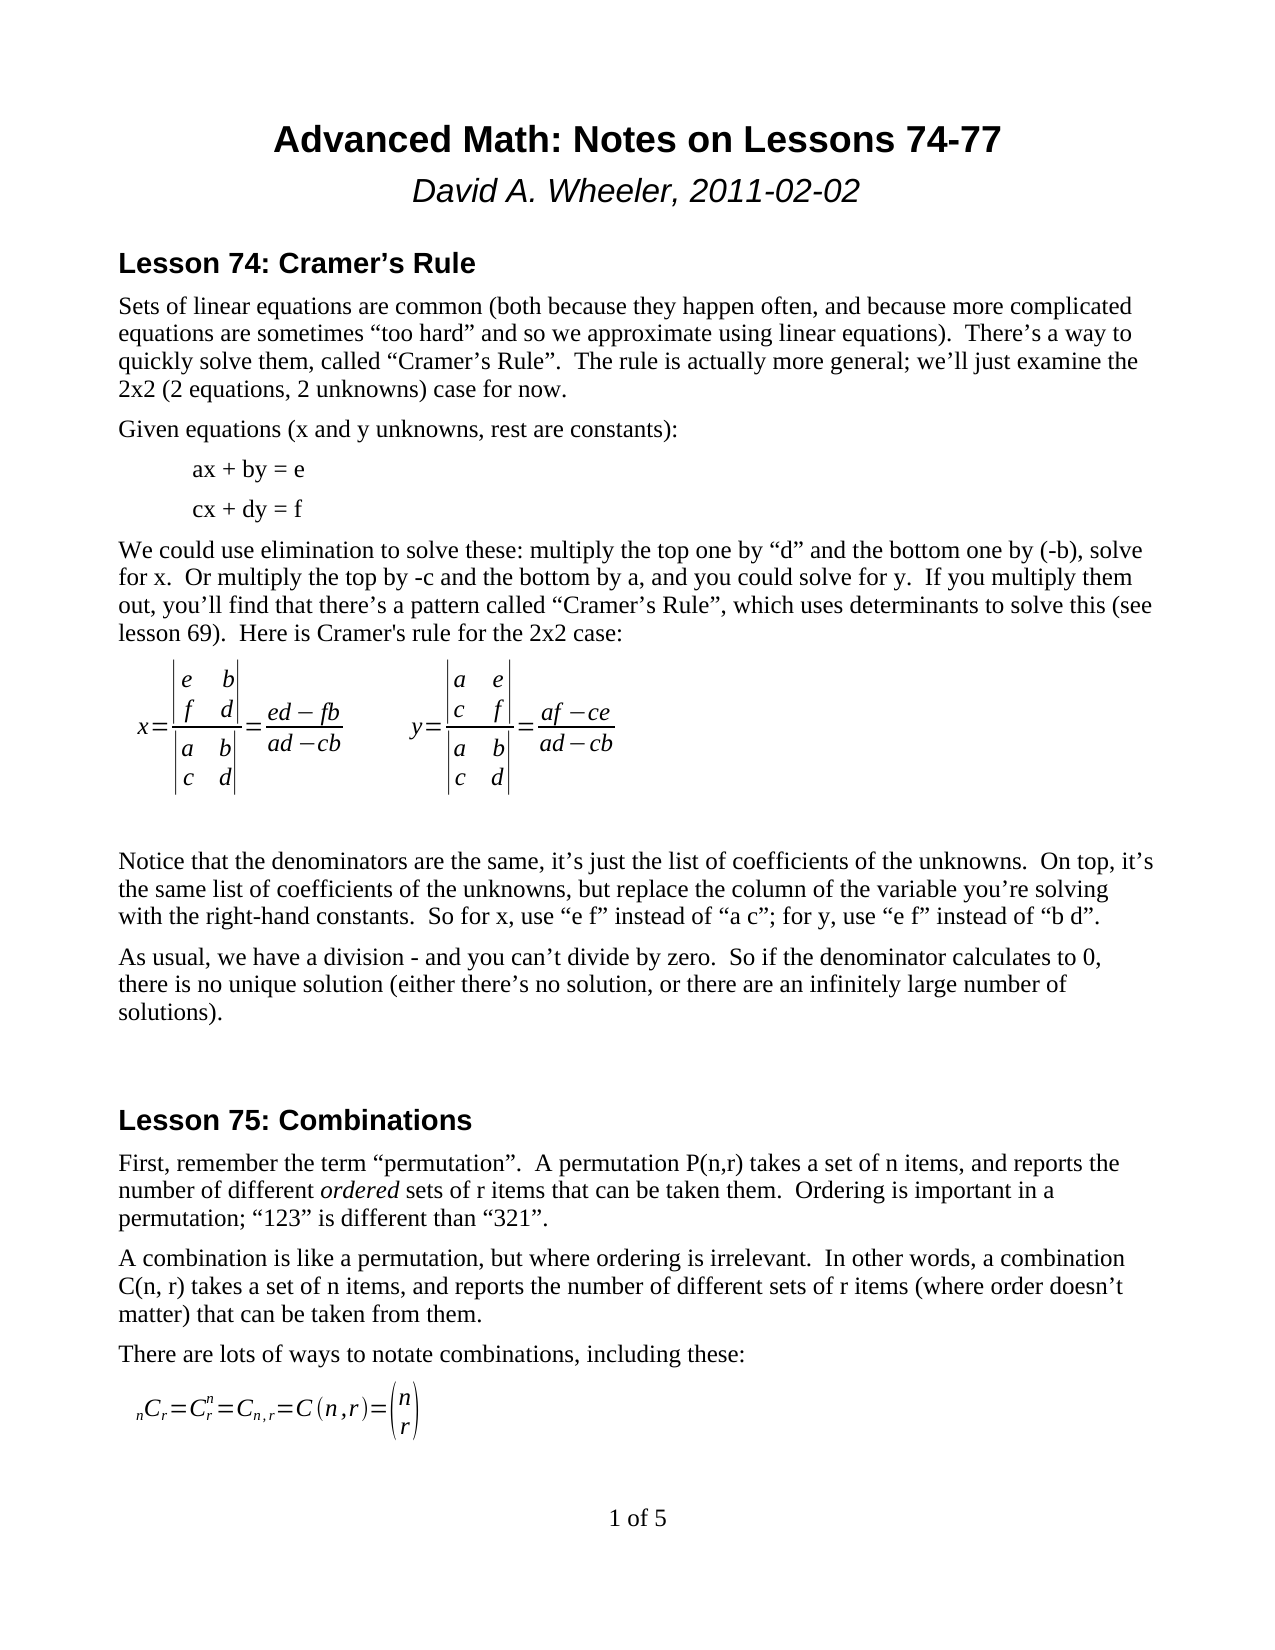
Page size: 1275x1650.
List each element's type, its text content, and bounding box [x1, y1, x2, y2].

subtitle Lesson 74: Cramer’s Rule [118, 247, 1157, 279]
text Sets of linear equations are common (both because they happen often, and because more complicated equations are sometimes “too hard” and so we approximate using linear equations). There’s a way to quickly solve them, called “Cramer’s Rule”. The rule is actually more general; we’ll just examine the 2x2 (2 equations, 2 unknowns) case for now. [118, 292, 1157, 403]
text There are lots of ways to notate combinations, including these: [118, 1340, 1157, 1368]
text Given equations (x and y unknowns, rest are constants): [118, 415, 1157, 443]
subtitle Lesson 75: Combinations [118, 1103, 1157, 1136]
text As usual, we have a division - and you can’t divide by zero. So if the denominator calculates to 0, there is no unique solution (either there’s no solution, or there are an infinitely large number of solutions). [118, 943, 1157, 1026]
title Advanced Math: Notes on Lessons 74-77 [118, 118, 1157, 160]
text cx + dy = f [118, 496, 1157, 523]
text ax + by = e [118, 455, 1157, 483]
text Notice that the denominators are the same, it’s just the list of coefficients of the unknowns. On top, it’s the same list of coefficients of the unknowns, but replace the column of the variable you’re solving with the right-hand constants. So for x, use “e f” instead of “a c”; for y, use “e f” instead of “b d”. [118, 847, 1157, 930]
subtitle David A. Wheeler, 2011-02-02 [118, 172, 1157, 210]
text A combination is like a permutation, but where ordering is irrelevant. In other words, a combination C(n, r) takes a set of n items, and reports the number of different sets of r items (where order doesn’t matter) that can be taken from them. [118, 1244, 1157, 1327]
text We could use elimination to solve these: multiply the top one by “d” and the bottom one by (-b), solve for x. Or multiply the top by -c and the bottom by a, and you could solve for y. If you multiply them out, you’ll find that there’s a pattern called “Cramer’s Rule”, which uses determinants to solve this (see lesson 69). Here is Cramer's rule for the 2x2 case: [118, 536, 1157, 647]
text First, remember the term “permutation”. A permutation P(n,r) takes a set of n items, and reports the number of different ordered sets of r items that can be taken them. Ordering is important in a permutation; “123” is different than “321”. [118, 1149, 1157, 1232]
